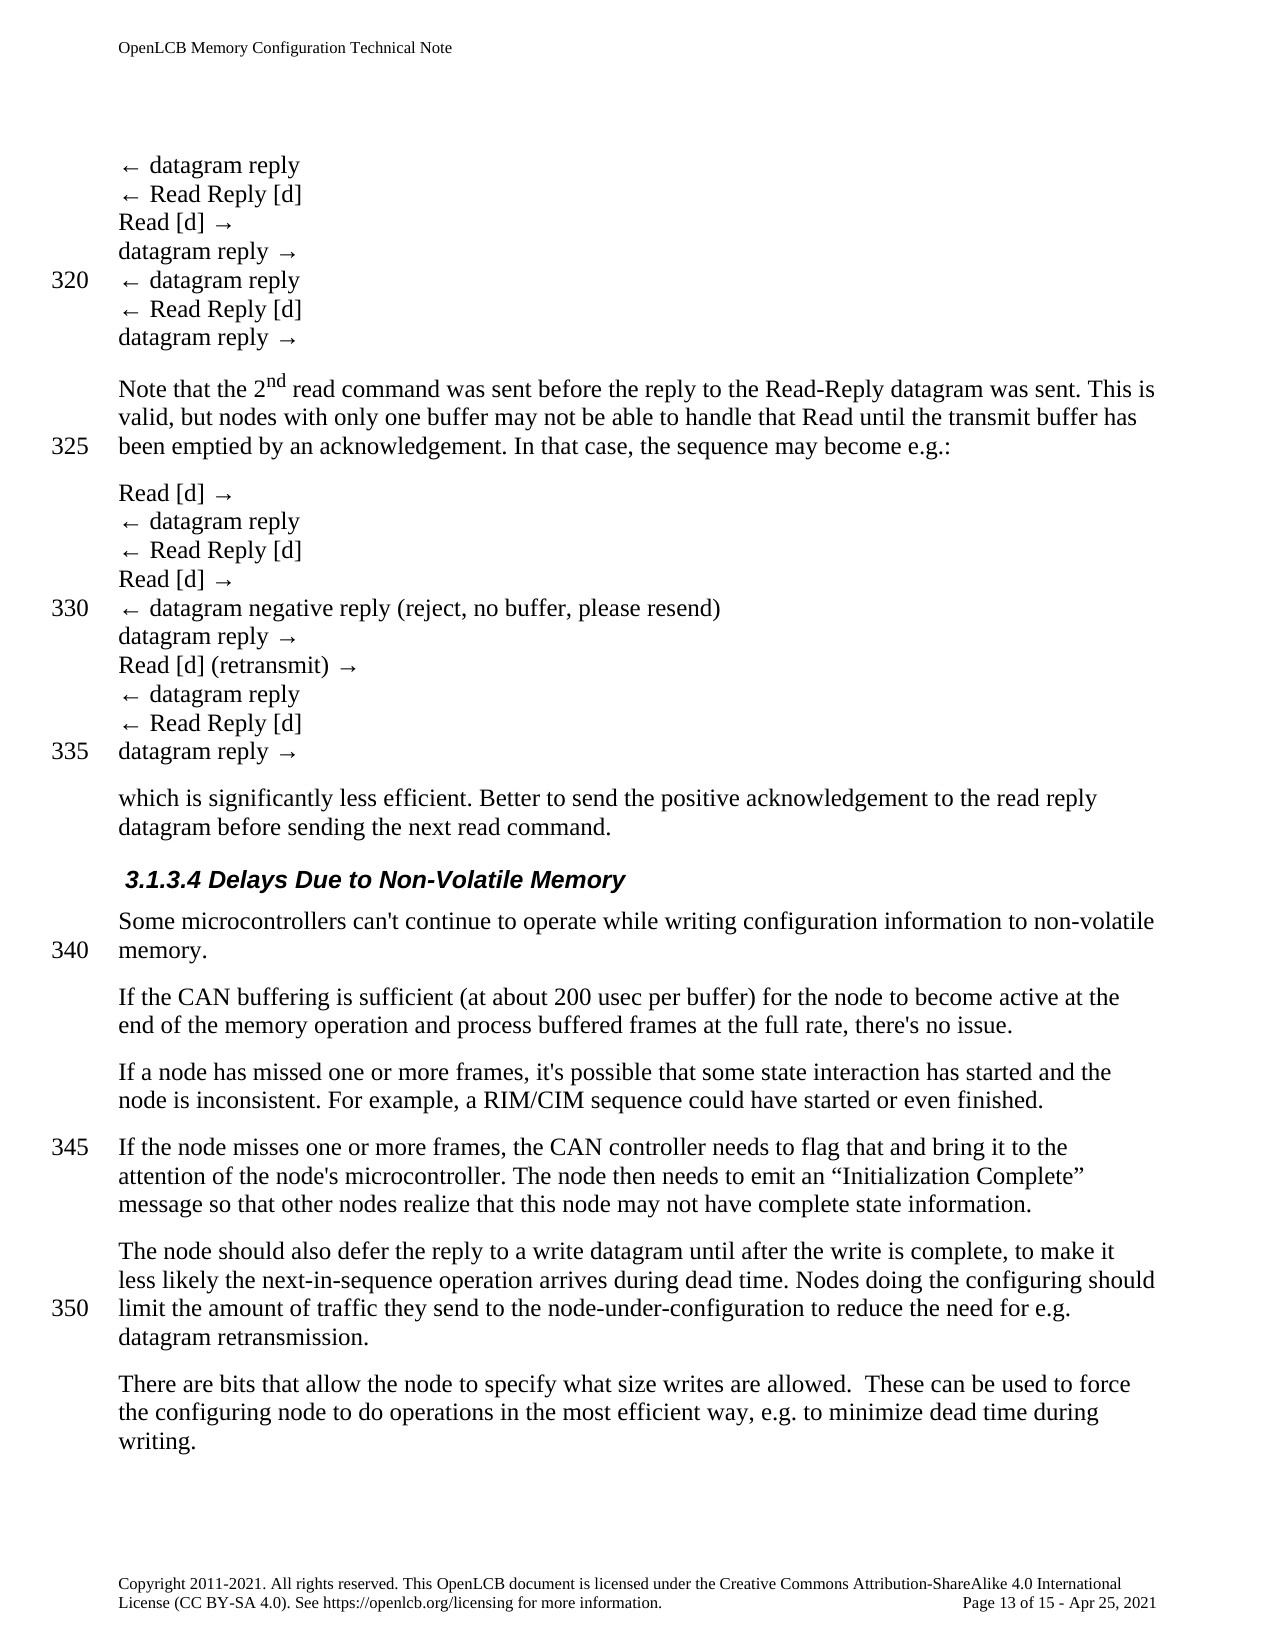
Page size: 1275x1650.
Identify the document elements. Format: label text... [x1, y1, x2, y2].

subtitle Delays Due to Non-Volatile Memory [118, 865, 1157, 894]
text datagram reply → [118, 322, 1157, 351]
text If a node has missed one or more frames, it's possible that some state interaction has started and the node is inconsistent. For example, a RIM/CIM sequence could have started or even finished. [118, 1057, 1157, 1114]
text The node should also defer the reply to a write datagram until after the write is complete, to make it less likely the next-in-sequence operation arrives during dead time. Nodes doing the configuring should limit the amount of traffic they send to the node-under-configuration to reduce the need for e.g. datagram retransmission. [118, 1236, 1157, 1351]
text datagram reply → [118, 736, 1157, 765]
text datagram reply → [118, 621, 1157, 650]
text There are bits that allow the node to specify what size writes are allowed. These can be used to force the configuring node to do operations in the most efficient way, e.g. to minimize dead time during writing. [118, 1369, 1157, 1455]
text Read [d] → [118, 564, 1157, 593]
text If the node misses one or more frames, the CAN controller needs to flag that and bring it to the attention of the node's microcontroller. The node then needs to emit an “Initialization Complete” message so that other nodes realize that this node may not have complete state information. [118, 1132, 1157, 1218]
text ← datagram reply [118, 150, 1157, 179]
text ← Read Reply [d] [118, 708, 1157, 736]
text ← Read Reply [d] [118, 535, 1157, 564]
text Read [d] → [118, 207, 1157, 236]
text datagram reply → [118, 236, 1157, 265]
text ← datagram reply [118, 265, 1157, 294]
text Some microcontrollers can't continue to operate while writing configuration information to non-volatile memory. [118, 906, 1157, 964]
text ← datagram reply [118, 679, 1157, 708]
text ← Read Reply [d] [118, 179, 1157, 207]
text ← datagram reply [118, 506, 1157, 535]
text ← datagram negative reply (reject, no buffer, please resend) [118, 593, 1157, 621]
text Read [d] (retransmit) → [118, 650, 1157, 679]
text ← Read Reply [d] [118, 294, 1157, 322]
text If the CAN buffering is sufficient (at about 200 usec per buffer) for the node to become active at the end of the memory operation and process buffered frames at the full rate, there's no issue. [118, 982, 1157, 1039]
text which is significantly less efficient. Better to send the positive acknowledgement to the read reply datagram before sending the next read command. [118, 783, 1157, 840]
text Read [d] → [118, 478, 1157, 506]
text Note that the 2nd read command was sent before the reply to the Read-Reply datagram was sent. This is valid, but nodes with only one buffer may not be able to handle that Read until the transmit buffer has been emptied by an acknowledgement. In that case, the sequence may become e.g.: [118, 369, 1157, 460]
